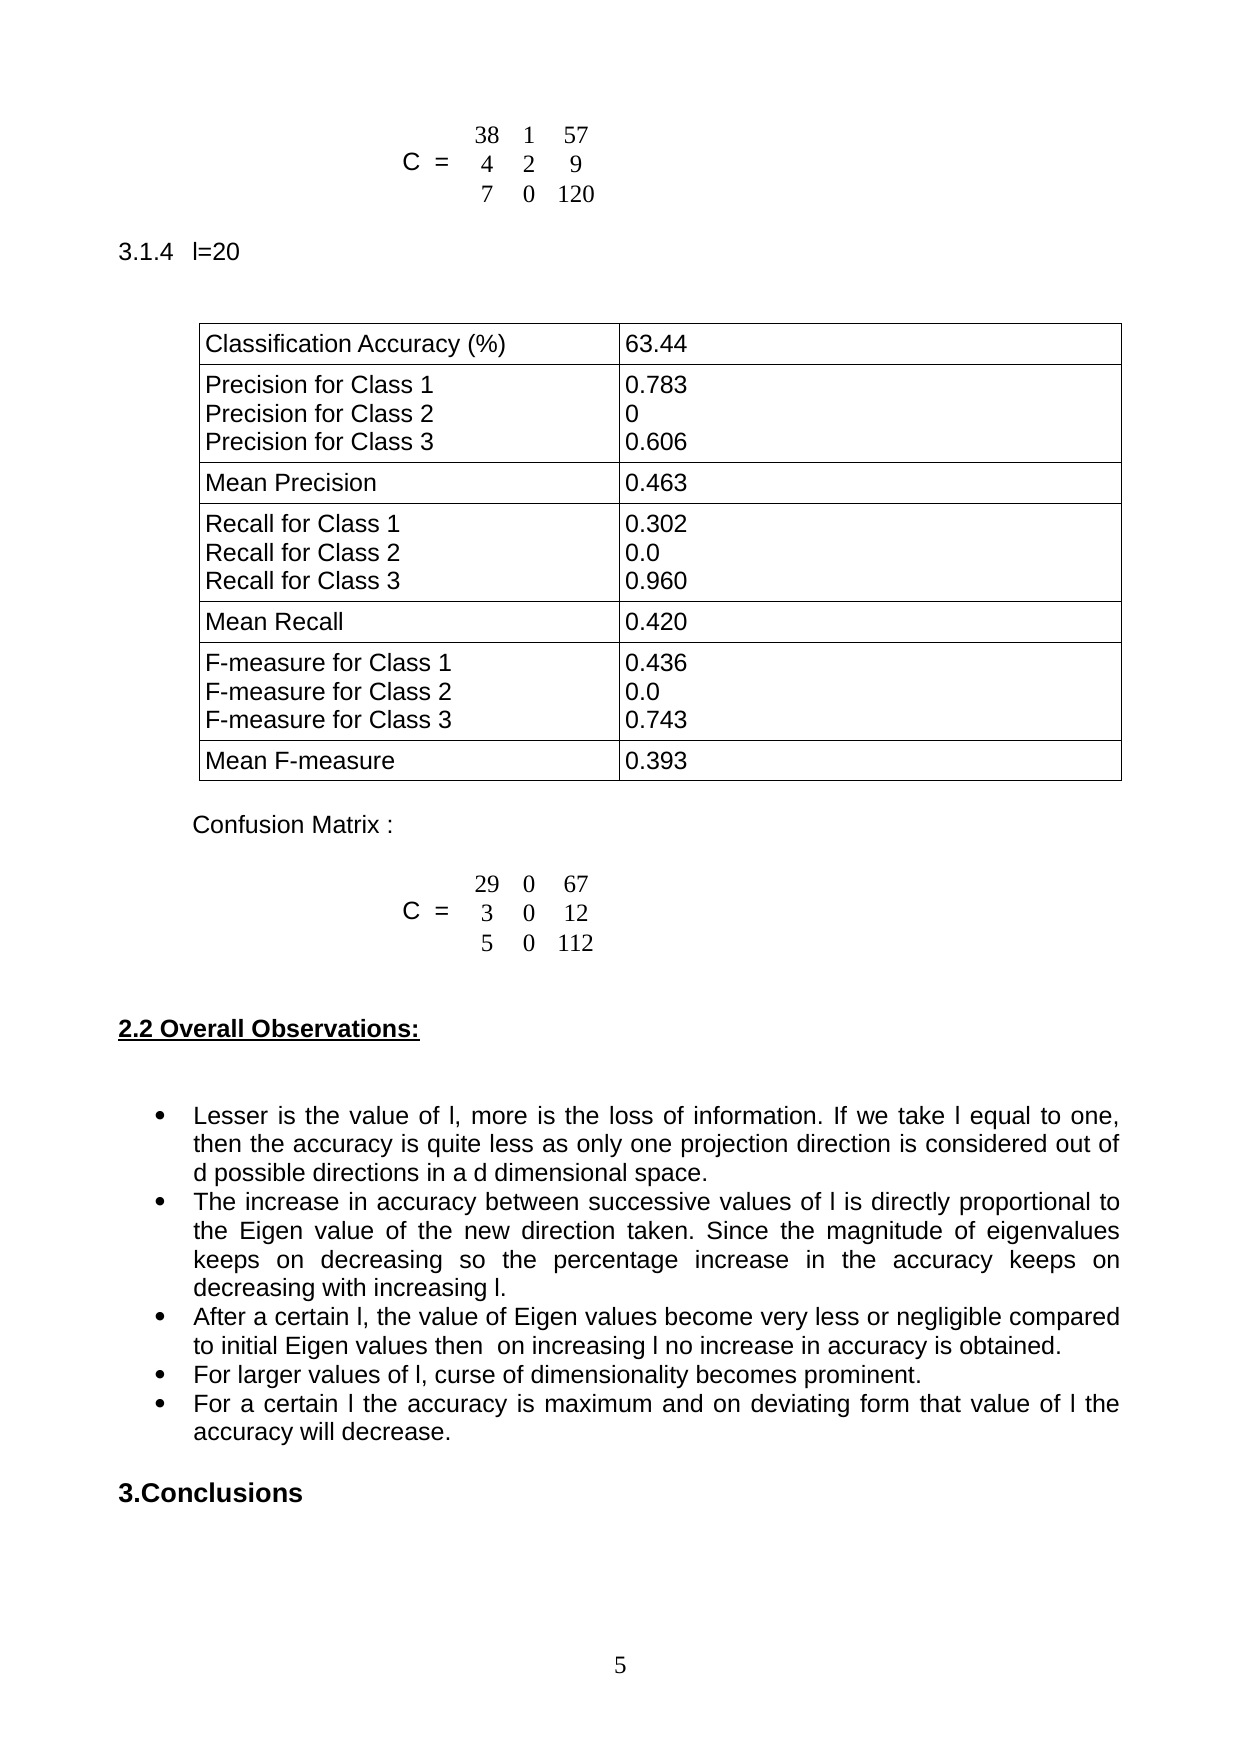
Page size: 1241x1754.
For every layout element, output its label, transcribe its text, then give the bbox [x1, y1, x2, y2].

text Confusion Matrix : [118, 810, 1122, 838]
table_cell Mean Precision [200, 463, 619, 502]
list Lesser is the value of l, more is the loss of information. If we take l equal to one, then the accuracy is quite less as only one projection direction is considered out of d possible directions in a d dimensional space. [156, 1101, 1122, 1187]
table_cell Precision for Class 1 Precision for Class 2 Precision for Class 3 [200, 365, 619, 462]
text C = [118, 118, 1122, 208]
list For a certain l the accuracy is maximum and on deviating form that value of l the accuracy will decrease. [156, 1388, 1122, 1446]
table_cell 0.420 [620, 602, 1121, 641]
table_header Classification Accuracy (%) [200, 324, 619, 363]
list For larger values of l, curse of dimensionality becomes prominent. [156, 1360, 1122, 1388]
table_cell Recall for Class 1 Recall for Class 2 Recall for Class 3 [200, 504, 619, 601]
text 3.Conclusions [118, 1477, 1122, 1509]
text 2.2 Overall Observations: [118, 1014, 1122, 1043]
list The increase in accuracy between successive values of l is directly proportional to the Eigen value of the new direction taken. Since the magnitude of eigenvalues keeps on decreasing so the percentage increase in the accuracy keeps on decreasing with increasing l. [156, 1187, 1122, 1302]
table_cell Mean Recall [200, 602, 619, 641]
table_cell 0.436 0.0 0.743 [620, 643, 1121, 740]
table_cell 0.302 0.0 0.960 [620, 504, 1121, 601]
table_cell 0.463 [620, 463, 1121, 502]
table_cell Mean F-measure [200, 741, 619, 780]
text 3.1.4 l=20 [118, 237, 1122, 265]
table_cell F-measure for Class 1 F-measure for Class 2 F-measure for Class 3 [200, 643, 619, 740]
table_cell 0.783 0 0.606 [620, 365, 1121, 462]
table_cell 0.393 [620, 741, 1121, 780]
text C = [118, 867, 1122, 957]
table_header 63.44 [620, 324, 1121, 363]
list After a certain l, the value of Eigen values become very less or negligible compared to initial Eigen values then on increasing l no increase in accuracy is obtained. [156, 1302, 1122, 1360]
